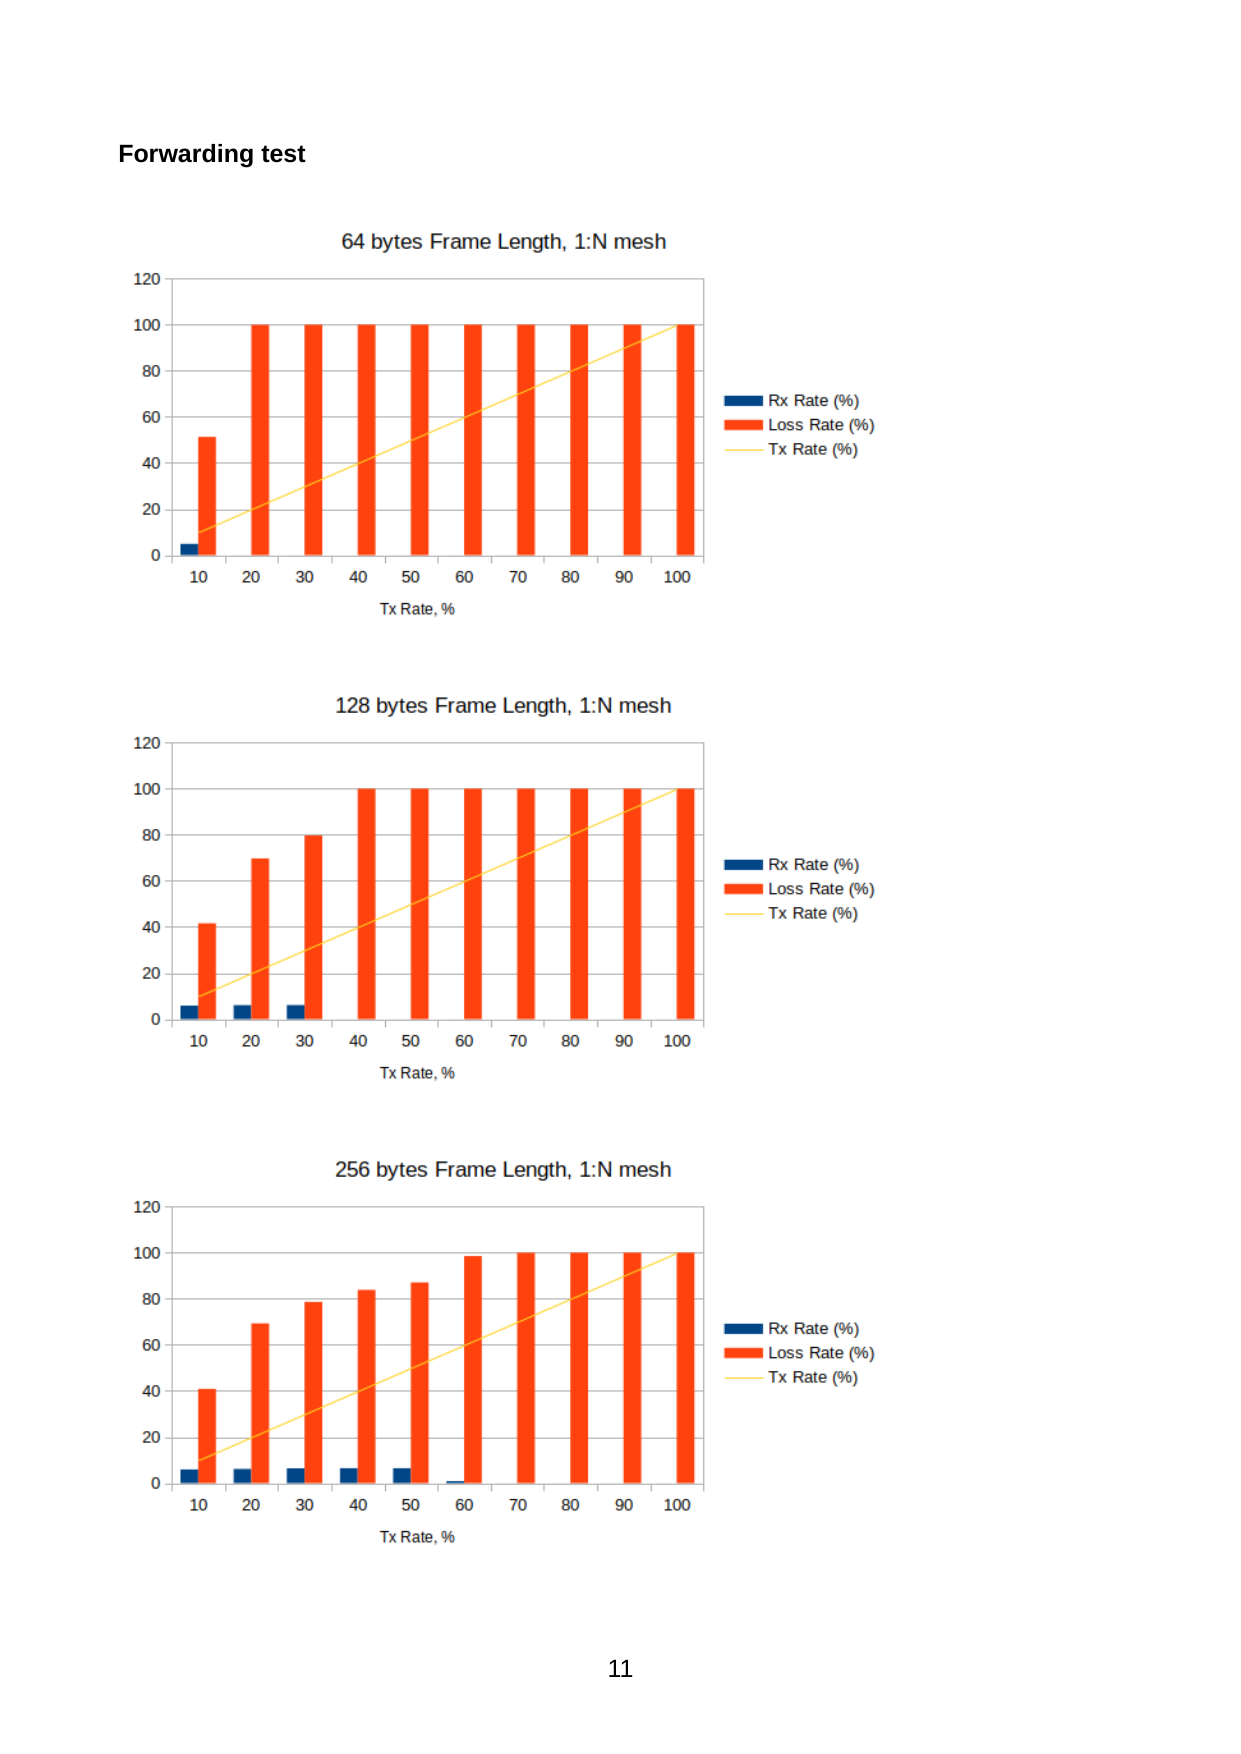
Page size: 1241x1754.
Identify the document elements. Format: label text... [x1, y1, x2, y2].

picture [118, 1136, 891, 1572]
subtitle Forwarding test [118, 139, 1122, 168]
picture [118, 208, 891, 644]
picture [118, 672, 891, 1108]
